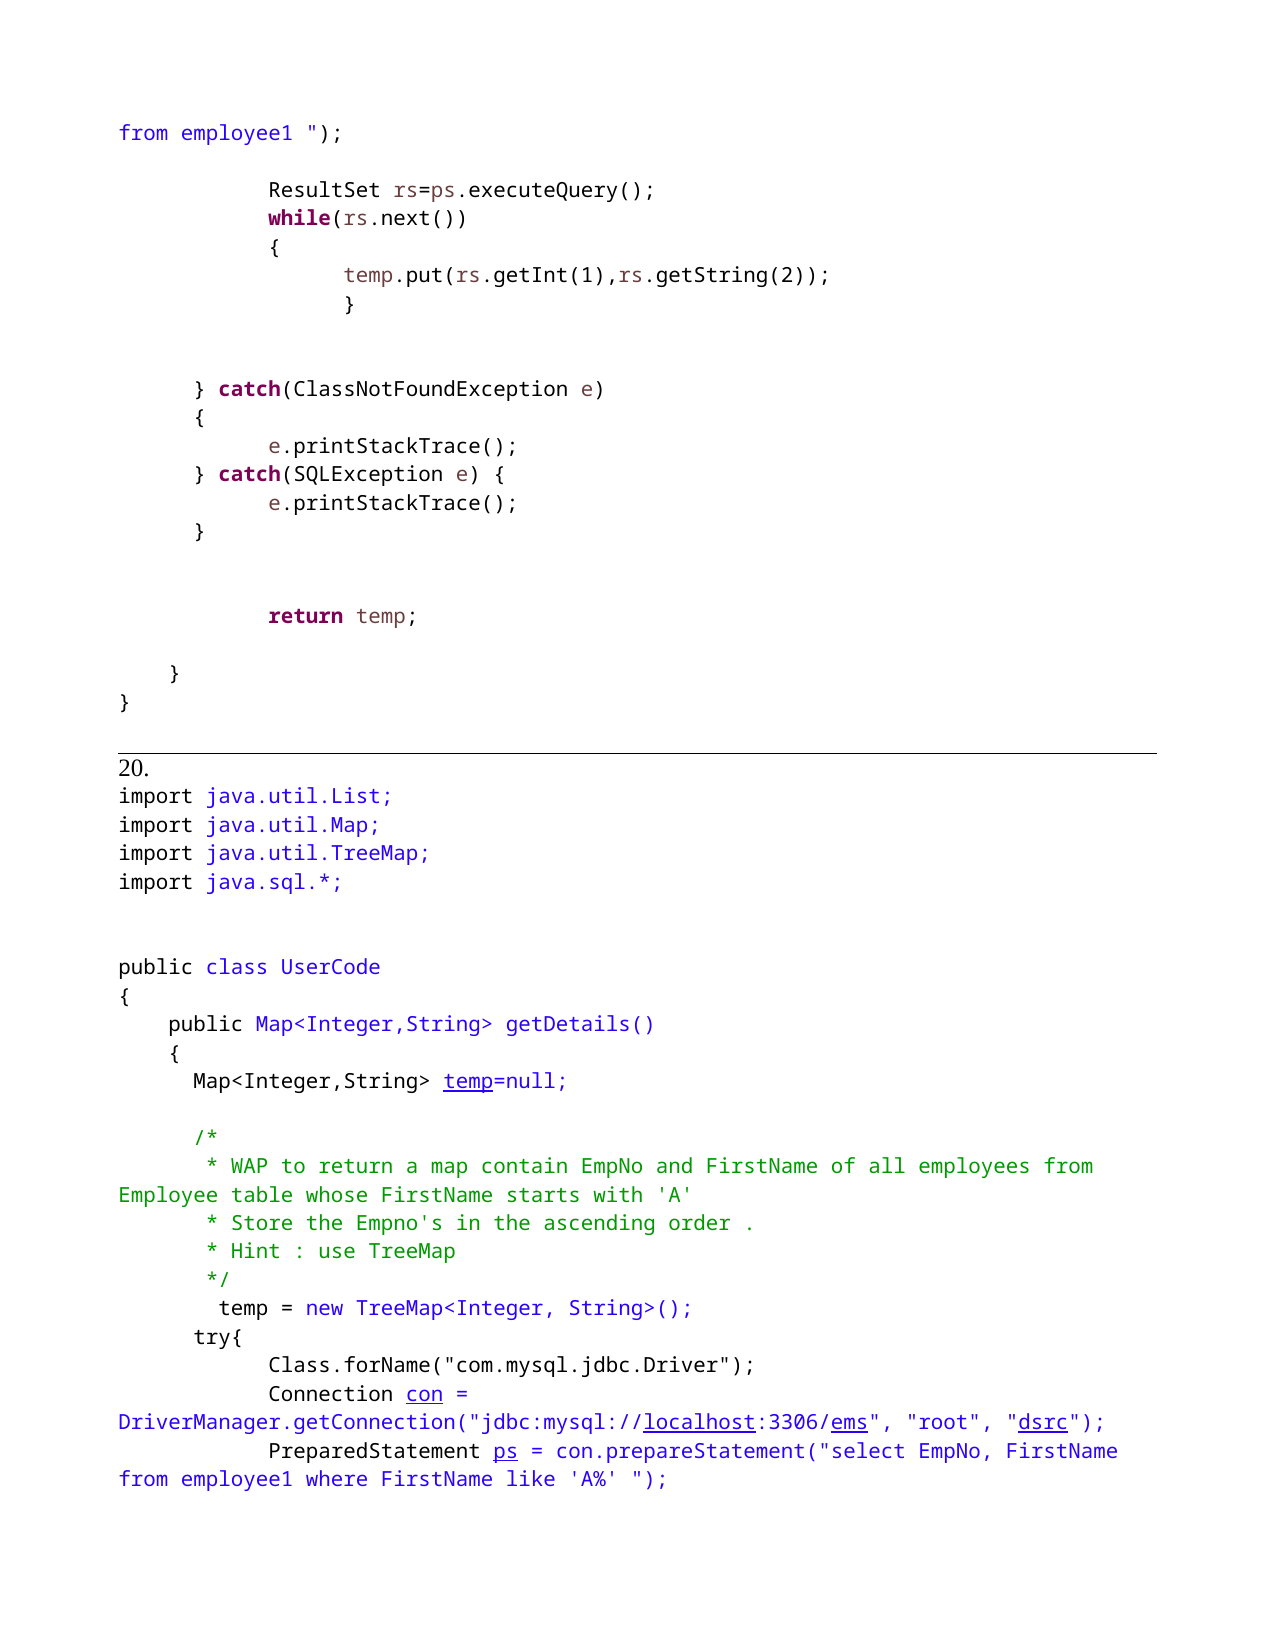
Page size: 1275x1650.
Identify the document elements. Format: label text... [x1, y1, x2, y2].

text e.printStackTrace(); [118, 488, 1157, 516]
text import java.util.Map; [118, 810, 1157, 838]
text } [118, 516, 1157, 545]
text public Map<Integer,String> getDetails() [118, 1009, 1157, 1038]
text /* [118, 1123, 1157, 1151]
text ResultSet rs=ps.executeQuery(); [118, 175, 1157, 203]
text { [118, 232, 1157, 260]
text */ [118, 1265, 1157, 1293]
text e.printStackTrace(); [118, 431, 1157, 459]
text Connection con = DriverManager.getConnection("jdbc:mysql://localhost:3306/ems", "root", "dsrc"); [118, 1379, 1157, 1436]
text { [118, 981, 1157, 1009]
text * WAP to return a map contain EmpNo and FirstName of all employees from Employee table whose FirstName starts with 'A' [118, 1151, 1157, 1208]
text { [118, 1038, 1157, 1066]
text import java.sql.*; [118, 867, 1157, 895]
text } [118, 687, 1157, 715]
text PreparedStatement ps = con.prepareStatement("select EmpNo, FirstName from employee1 where FirstName like 'A%' "); [118, 1436, 1157, 1493]
text from employee1 "); [118, 118, 1157, 147]
text import java.util.TreeMap; [118, 838, 1157, 867]
text try{ [118, 1322, 1157, 1350]
text 20. [118, 754, 1157, 782]
text Map<Integer,String> temp=null; [118, 1066, 1157, 1094]
text public class UserCode [118, 952, 1157, 981]
text temp = new TreeMap<Integer, String>(); [118, 1293, 1157, 1322]
text temp.put(rs.getInt(1),rs.getString(2)); [118, 260, 1157, 289]
text import java.util.List; [118, 782, 1157, 810]
text while(rs.next()) [118, 203, 1157, 232]
text * Store the Empno's in the ascending order . [118, 1208, 1157, 1237]
text { [118, 402, 1157, 431]
text } [118, 658, 1157, 687]
text * Hint : use TreeMap [118, 1237, 1157, 1265]
text Class.forName("com.mysql.jdbc.Driver"); [118, 1350, 1157, 1379]
text } catch(ClassNotFoundException e) [118, 374, 1157, 402]
text return temp; [118, 602, 1157, 630]
text } catch(SQLException e) { [118, 459, 1157, 488]
text } [118, 289, 1157, 317]
